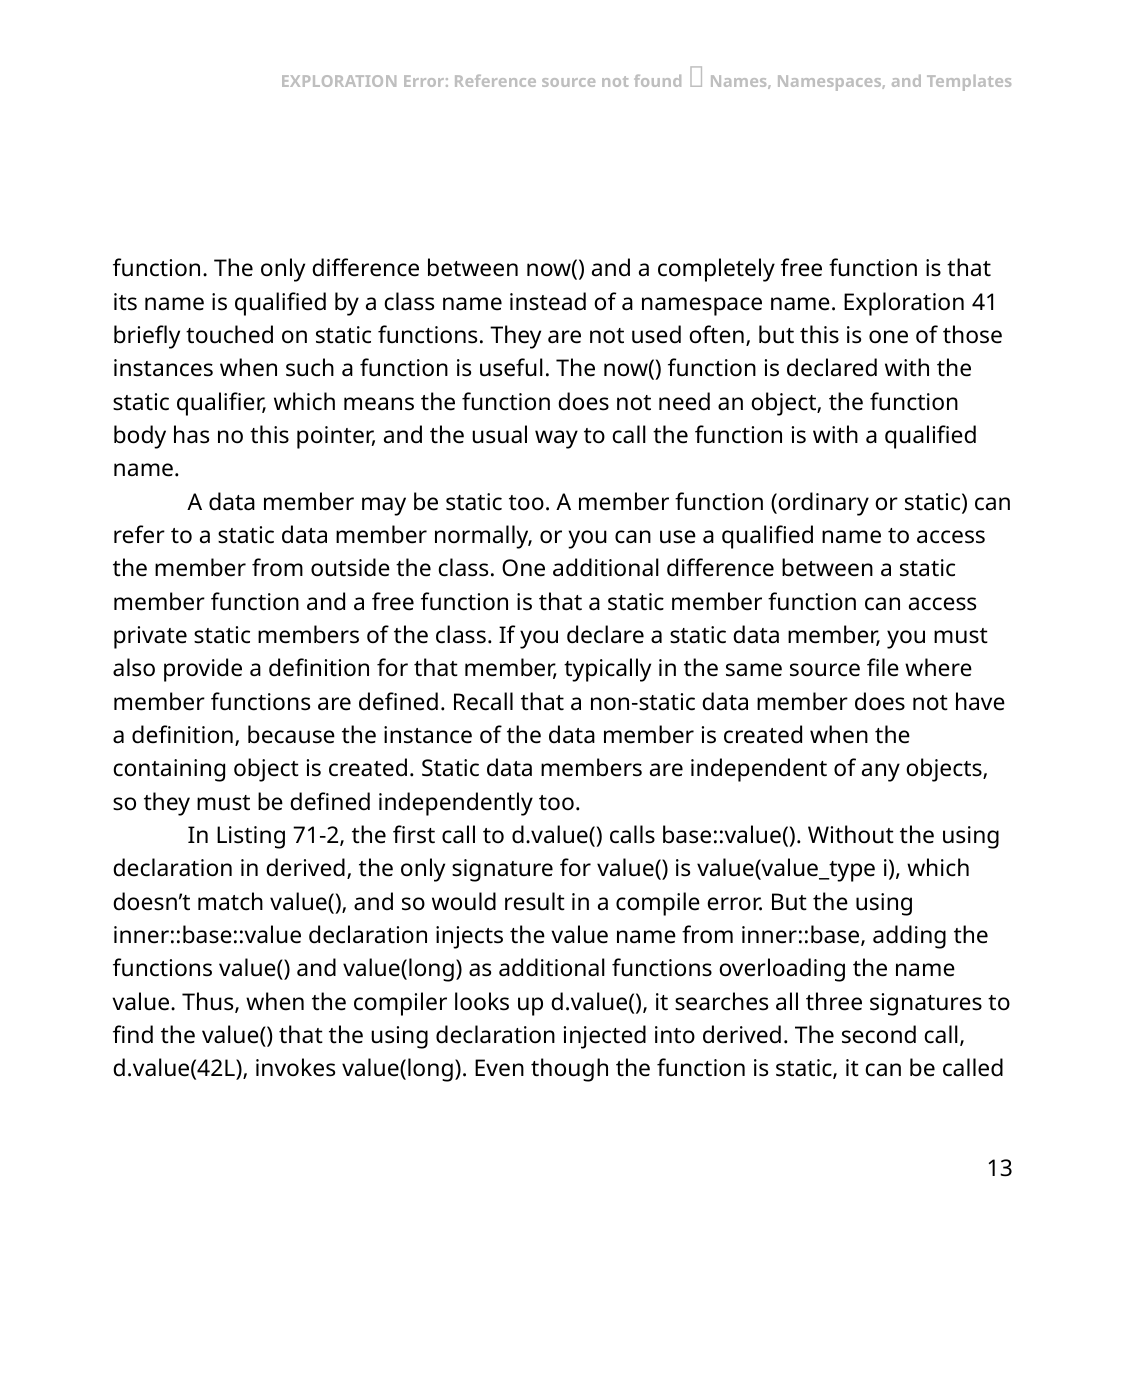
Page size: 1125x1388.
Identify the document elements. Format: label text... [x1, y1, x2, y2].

text In Listing 71-2, the first call to d.value() calls base::value(). Without the using declaration in derived, the only signature for value() is value(value_type i), which doesn’t match value(), and so would result in a compile error. But the using inner::base::value declaration injects the value name from inner::base, adding the functions value() and value(long) as additional functions overloading the name value. Thus, when the compiler looks up d.value(), it searches all three signatures to find the value() that the using declaration injected into derived. The second call, d.value(42L), invokes value(long). Even though the function is static, it can be called [112, 817, 1012, 1084]
text A data member may be static too. A member function (ordinary or static) can refer to a static data member normally, or you can use a qualified name to access the member from outside the class. One additional difference between a static member function and a free function is that a static member function can access private static members of the class. If you declare a static data member, you must also provide a definition for that member, typically in the same source file where member functions are defined. Recall that a non-static data member does not have a definition, because the instance of the data member is created when the containing object is created. Static data members are independent of any objects, so they must be defined independently too. [112, 484, 1012, 817]
text function. The only difference between now() and a completely free function is that its name is qualified by a class name instead of a namespace name. Exploration 41 briefly touched on static functions. They are not used often, but this is one of those instances when such a function is useful. The now() function is declared with the static qualifier, which means the function does not need an object, the function body has no this pointer, and the usual way to call the function is with a qualified name. [112, 250, 1012, 484]
